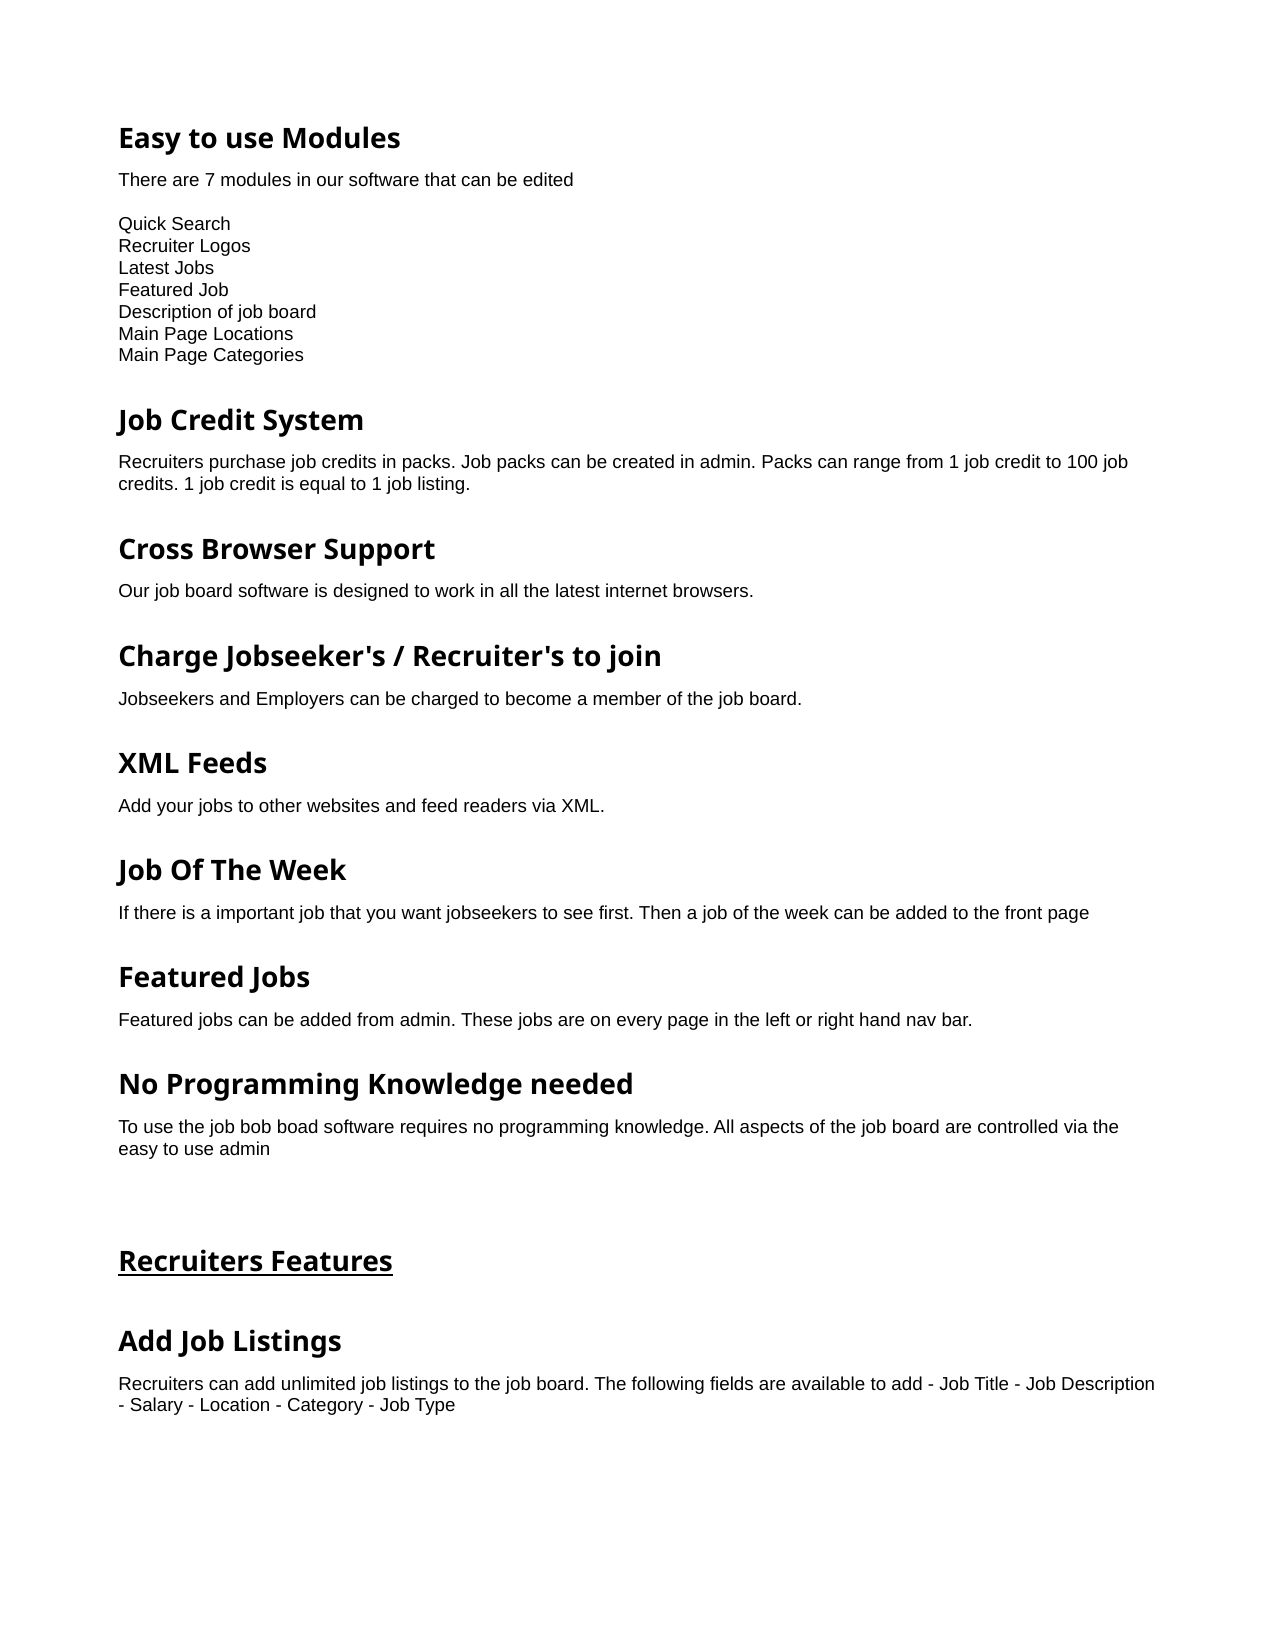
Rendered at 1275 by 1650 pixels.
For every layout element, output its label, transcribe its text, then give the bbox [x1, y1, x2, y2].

text Jobseekers and Employers can be charged to become a member of the job board. [118, 687, 1157, 731]
subtitle No Programming Knowledge needed [118, 1064, 1157, 1103]
text Featured jobs can be added from admin. These jobs are on every page in the left or right hand nav bar. [118, 1008, 1157, 1052]
text Add your jobs to other websites and feed readers via XML. [118, 794, 1157, 838]
subtitle Recruiters Features [118, 1242, 1157, 1280]
subtitle Cross Browser Support [118, 529, 1157, 567]
subtitle XML Feeds [118, 743, 1157, 782]
subtitle Job Of The Week [118, 850, 1157, 889]
text To use the job bob boad software requires no programming knowledge. All aspects of the job board are controlled via the easy to use admin [118, 1115, 1157, 1159]
text Recruiters can add unlimited job listings to the job board. The following fields are available to add - Job Title - Job Description - Salary - Location - Category - Job Type [118, 1372, 1157, 1438]
subtitle Job Credit System [118, 400, 1157, 438]
text If there is a important job that you want jobseekers to see first. Then a job of the week can be added to the front page [118, 901, 1157, 945]
text Our job board software is designed to work in all the latest internet browsers. [118, 580, 1157, 624]
text Recruiters purchase job credits in packs. Job packs can be created in admin. Packs can range from 1 job credit to 100 job credits. 1 job credit is equal to 1 job listing. [118, 451, 1157, 517]
subtitle Charge Jobseeker's / Recruiter's to join [118, 636, 1157, 674]
subtitle Add Job Listings [118, 1321, 1157, 1359]
subtitle Easy to use Modules [118, 118, 1157, 156]
text There are 7 modules in our software that can be edited Quick Search Recruiter Logos Latest Jobs Featured Job Description of job board Main Page Locations Main Page Categories [118, 169, 1157, 388]
subtitle Featured Jobs [118, 957, 1157, 996]
